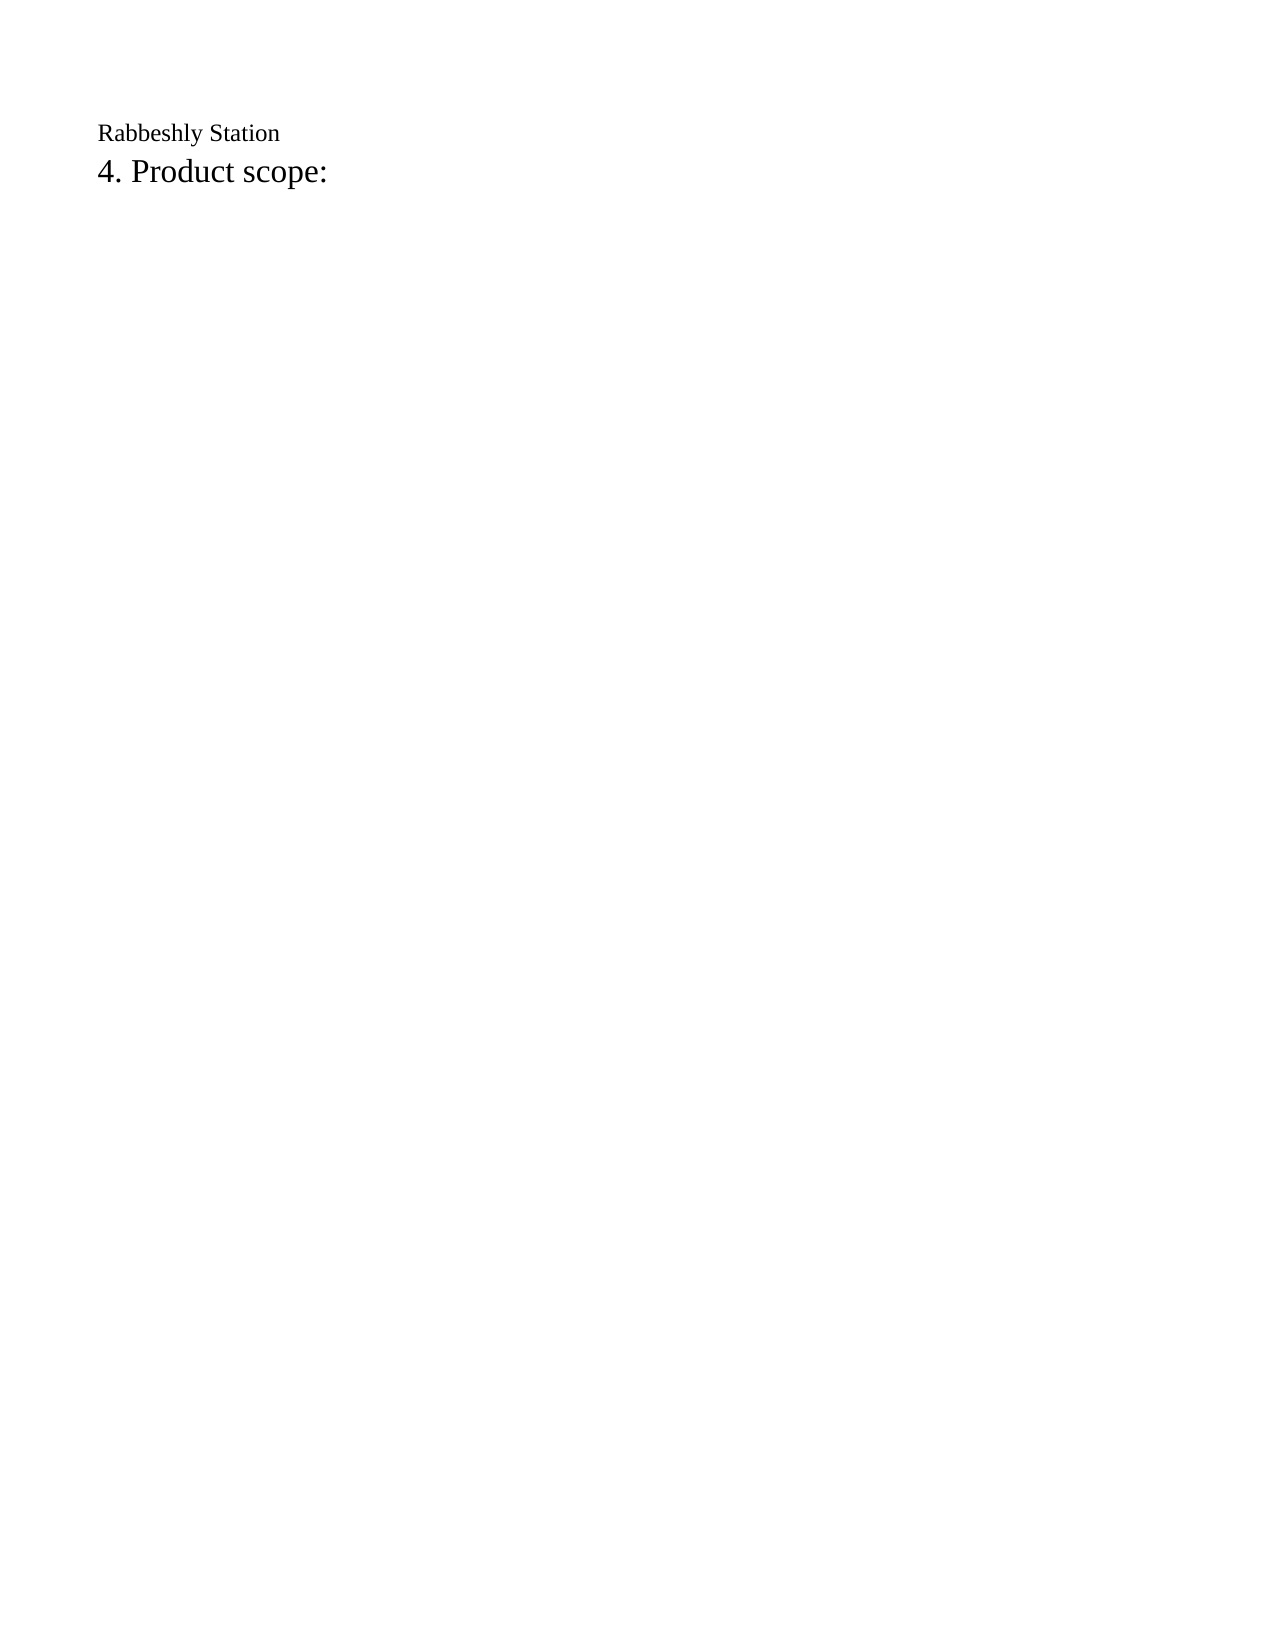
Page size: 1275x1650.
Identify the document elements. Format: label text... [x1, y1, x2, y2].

text 4. Product scope: [97, 151, 1156, 189]
